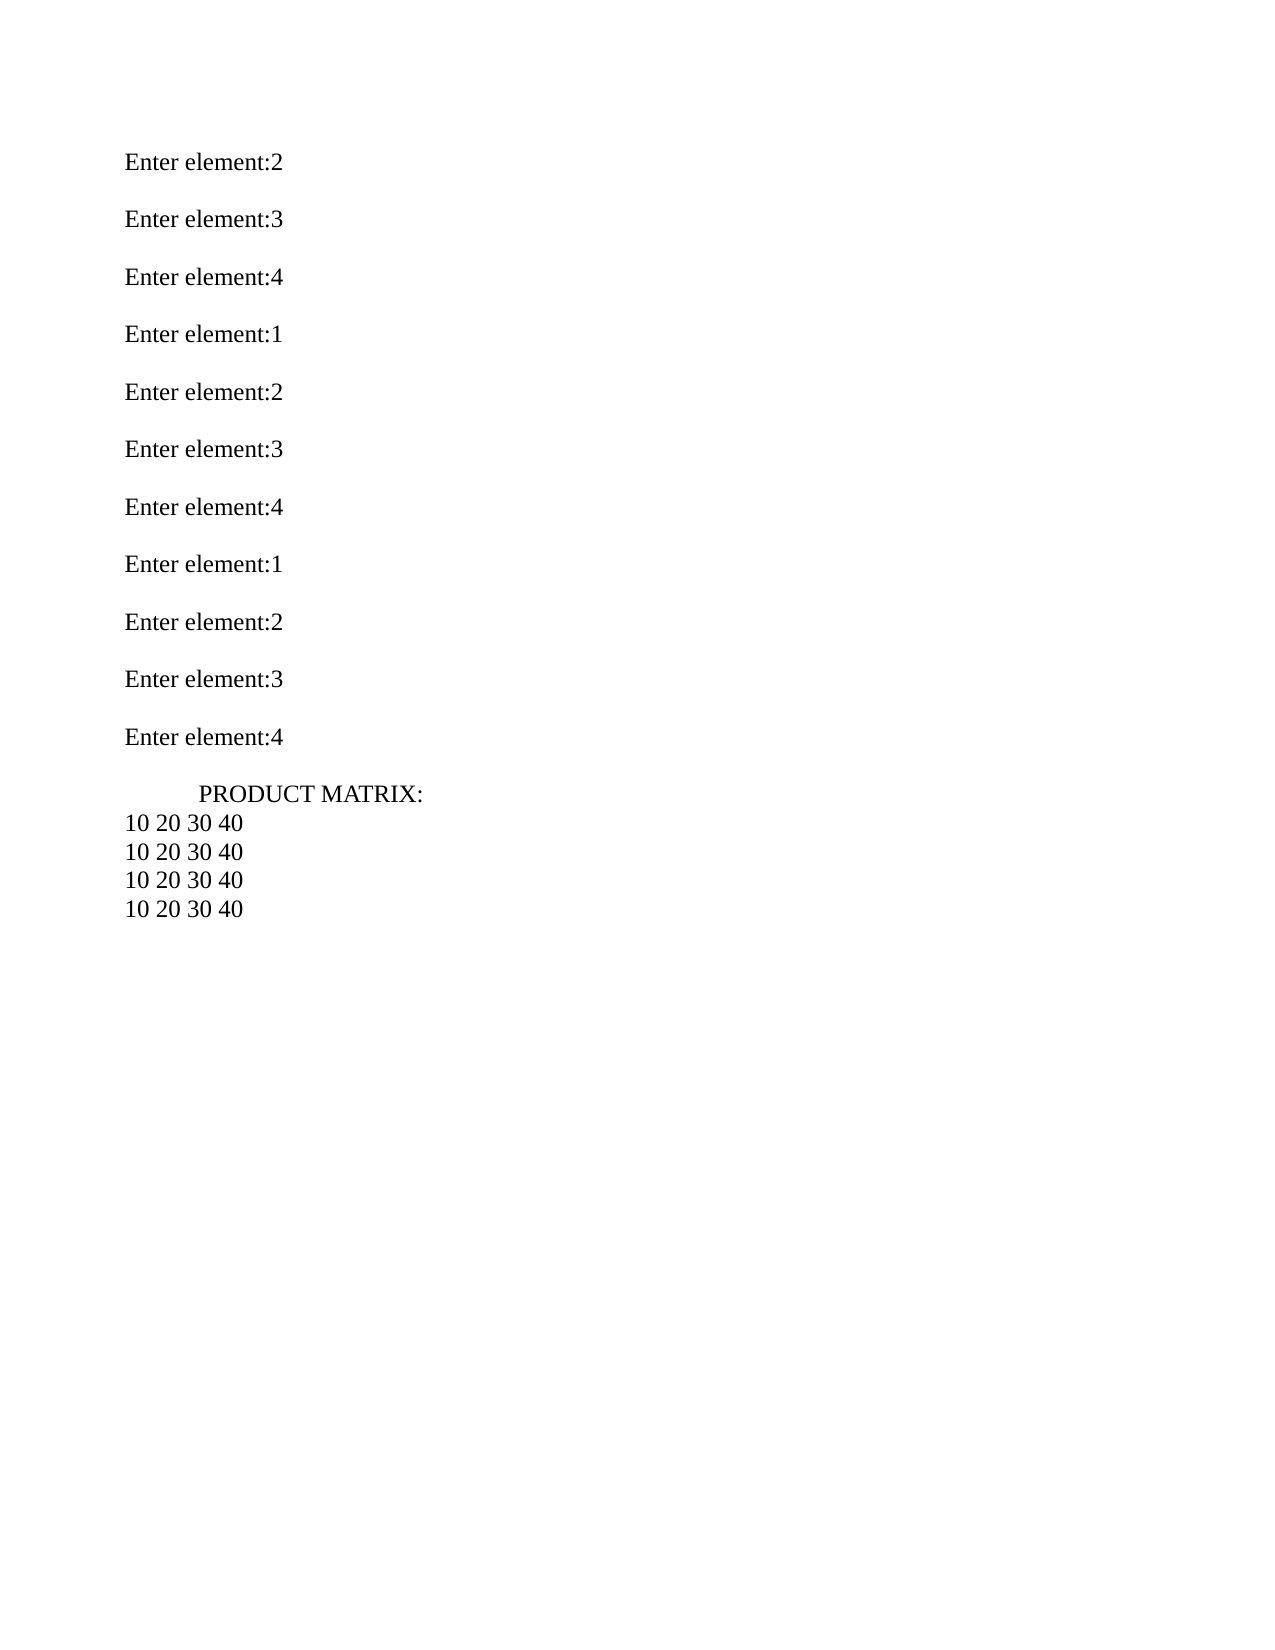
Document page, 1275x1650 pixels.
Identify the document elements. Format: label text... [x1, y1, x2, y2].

text Enter element:4 [118, 722, 1157, 751]
text 10 20 30 40 [118, 894, 1157, 923]
text Enter element:3 [118, 434, 1157, 463]
text Enter element:1 [118, 319, 1157, 348]
text Enter element:4 [118, 492, 1157, 521]
text Enter element:2 [118, 607, 1157, 636]
text Enter element:3 [118, 664, 1157, 693]
text PRODUCT MATRIX: [118, 779, 1157, 808]
text Enter element:1 [118, 549, 1157, 578]
text Enter element:2 [118, 147, 1157, 176]
text 10 20 30 40 [118, 837, 1157, 866]
text 10 20 30 40 [118, 808, 1157, 837]
text Enter element:2 [118, 377, 1157, 406]
text 10 20 30 40 [118, 866, 1157, 894]
text Enter element:4 [118, 262, 1157, 291]
text Enter element:3 [118, 204, 1157, 233]
